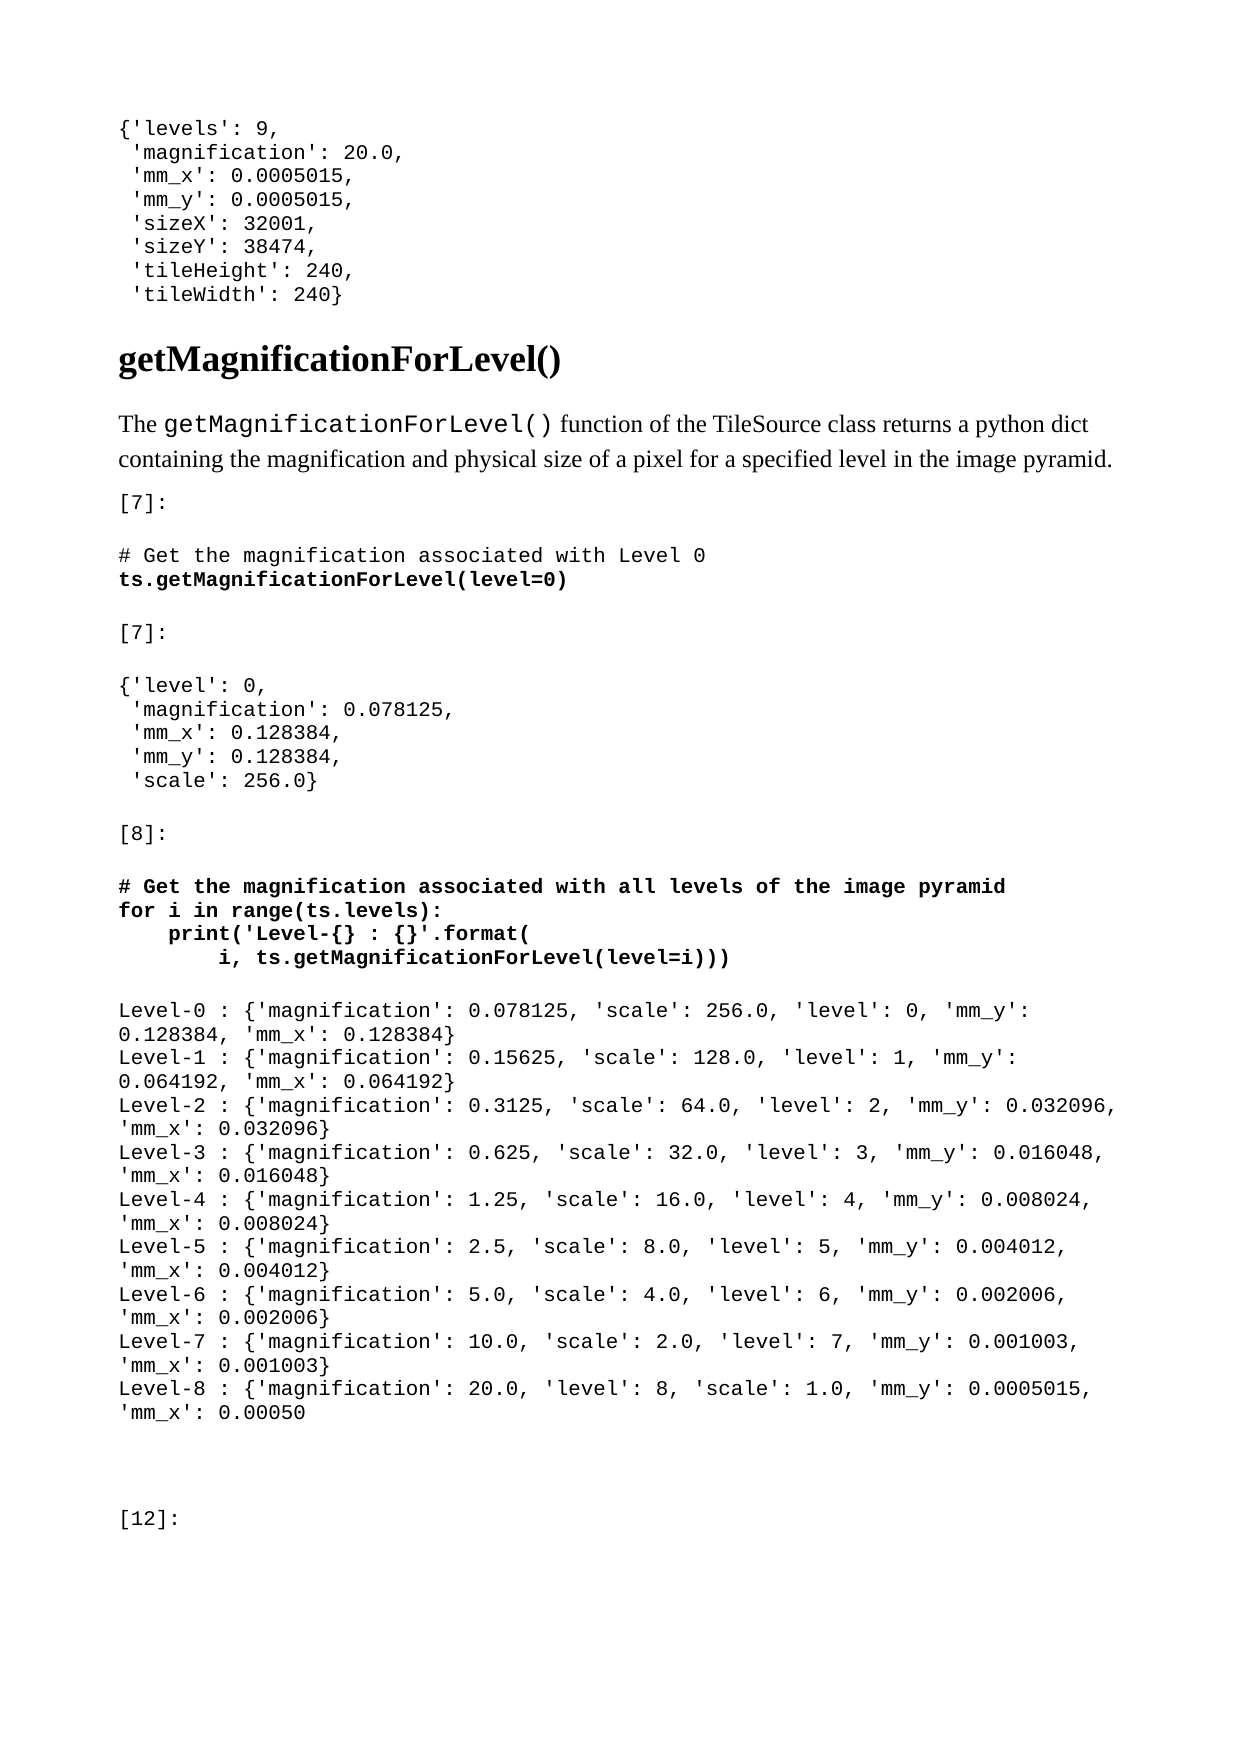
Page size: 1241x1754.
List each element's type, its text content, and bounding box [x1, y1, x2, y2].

text print('Level-{} : {}'.format( [118, 923, 1122, 947]
text {'levels': 9, [118, 118, 1122, 142]
text for i in range(ts.levels): [118, 899, 1122, 923]
text 'sizeX': 32001, [118, 213, 1122, 236]
text The getMagnificationForLevel() function of the TileSource class returns a python dict containing the magnification and physical size of a pixel for a specified level in the image pyramid. [118, 409, 1122, 473]
text ts.getMagnificationForLevel(level=0) [118, 569, 1122, 592]
text 'mm_y': 0.128384, [118, 746, 1122, 770]
text Level-2 : {'magnification': 0.3125, 'scale': 64.0, 'level': 2, 'mm_y': 0.032096, 'mm_x': 0.032096} [118, 1094, 1122, 1142]
text i, ts.getMagnificationForLevel(level=i))) [118, 947, 1122, 971]
text 'magnification': 20.0, [118, 142, 1122, 165]
text 'tileHeight': 240, [118, 260, 1122, 284]
text [12]: [118, 1508, 1122, 1532]
text # Get the magnification associated with all levels of the image pyramid [118, 876, 1122, 899]
subtitle getMagnificationForLevel() [118, 337, 1122, 380]
text {'level': 0, [118, 675, 1122, 699]
text 'mm_x': 0.128384, [118, 722, 1122, 746]
text Level-8 : {'magnification': 20.0, 'level': 8, 'scale': 1.0, 'mm_y': 0.0005015, 'mm_x': 0.00050 [118, 1378, 1122, 1426]
text [8]: [118, 823, 1122, 846]
text 'mm_x': 0.0005015, [118, 165, 1122, 189]
text Level-0 : {'magnification': 0.078125, 'scale': 256.0, 'level': 0, 'mm_y': 0.128384, 'mm_x': 0.128384} [118, 1000, 1122, 1047]
text 'scale': 256.0} [118, 770, 1122, 793]
text Level-1 : {'magnification': 0.15625, 'scale': 128.0, 'level': 1, 'mm_y': 0.064192, 'mm_x': 0.064192} [118, 1047, 1122, 1094]
text [7]: [118, 492, 1122, 516]
text # Get the magnification associated with Level 0 [118, 545, 1122, 569]
text 'tileWidth': 240} [118, 284, 1122, 307]
text Level-4 : {'magnification': 1.25, 'scale': 16.0, 'level': 4, 'mm_y': 0.008024, 'mm_x': 0.008024} [118, 1189, 1122, 1236]
text Level-5 : {'magnification': 2.5, 'scale': 8.0, 'level': 5, 'mm_y': 0.004012, 'mm_x': 0.004012} [118, 1236, 1122, 1284]
text Level-6 : {'magnification': 5.0, 'scale': 4.0, 'level': 6, 'mm_y': 0.002006, 'mm_x': 0.002006} [118, 1284, 1122, 1331]
text 'mm_y': 0.0005015, [118, 189, 1122, 213]
text 'sizeY': 38474, [118, 236, 1122, 260]
text Level-3 : {'magnification': 0.625, 'scale': 32.0, 'level': 3, 'mm_y': 0.016048, 'mm_x': 0.016048} [118, 1142, 1122, 1189]
text 'magnification': 0.078125, [118, 699, 1122, 722]
text [7]: [118, 622, 1122, 646]
text Level-7 : {'magnification': 10.0, 'scale': 2.0, 'level': 7, 'mm_y': 0.001003, 'mm_x': 0.001003} [118, 1331, 1122, 1378]
